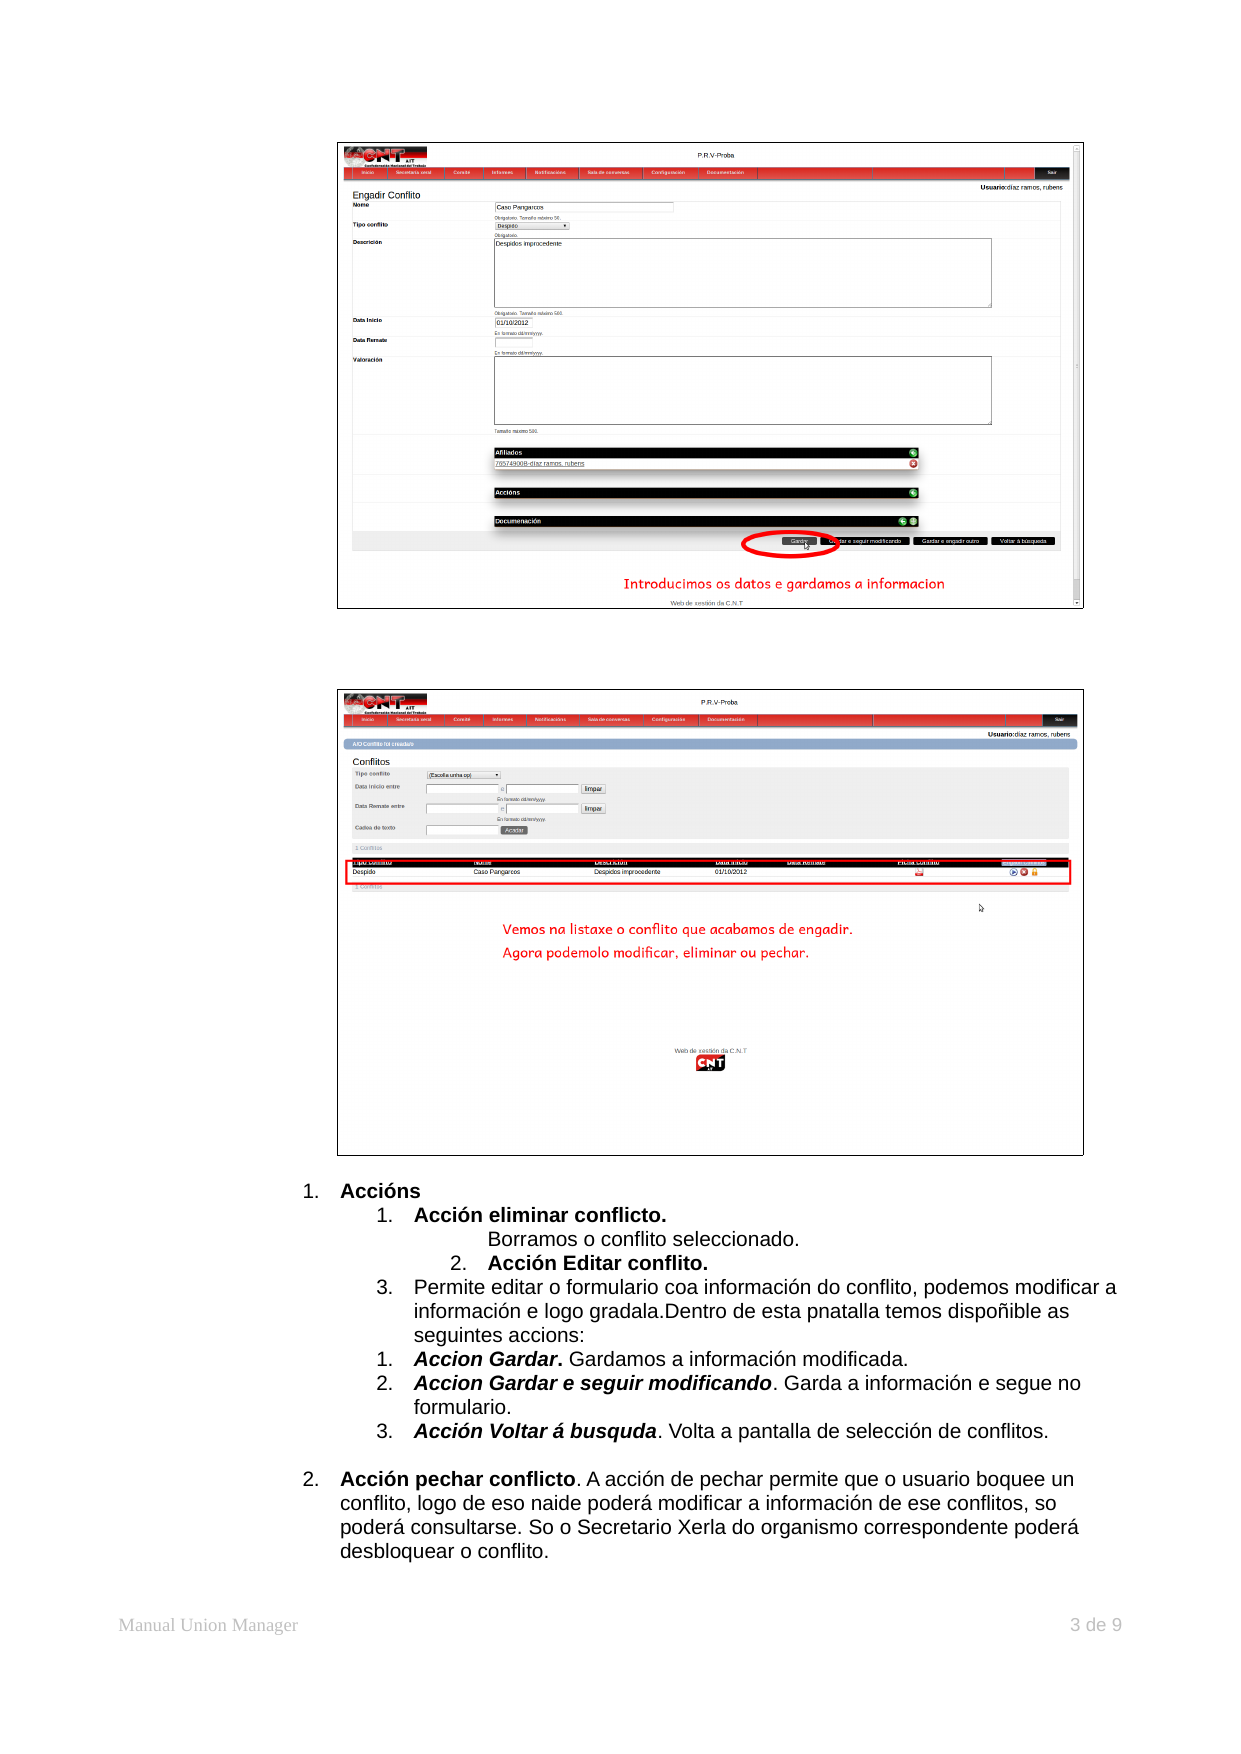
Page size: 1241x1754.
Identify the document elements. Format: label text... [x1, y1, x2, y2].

list Permite editar o formulario coa información do conflito, podemos modificar a información e logo gradala.Dentro de esta pnatalla temos dispoñible as seguintes accions: [376, 1275, 1122, 1347]
list Acción pechar conflicto. A acción de pechar permite que o usuario boquee un conflito, logo de eso naide poderá modificar a información de ese conflitos, so poderá consultarse. So o Secretario Xerla do organismo correspondente poderá desbloquear o conflito. [302, 1467, 1122, 1563]
list Acción Voltar á busquda. Volta a pantalla de selección de conflitos. [376, 1419, 1122, 1443]
list Acción eliminar conflicto. [376, 1203, 1122, 1227]
list Accion Gardar. Gardamos a información modificada. [376, 1347, 1122, 1371]
list Borramos o conflito seleccionado. [450, 1227, 1122, 1251]
picture [340, 692, 1081, 1153]
list Accións [302, 1179, 1122, 1203]
list Accion Gardar e seguir modificando. Garda a información e segue no formulario. [376, 1371, 1122, 1419]
picture [340, 145, 1080, 606]
list Acción Editar conflito. [450, 1251, 1122, 1275]
